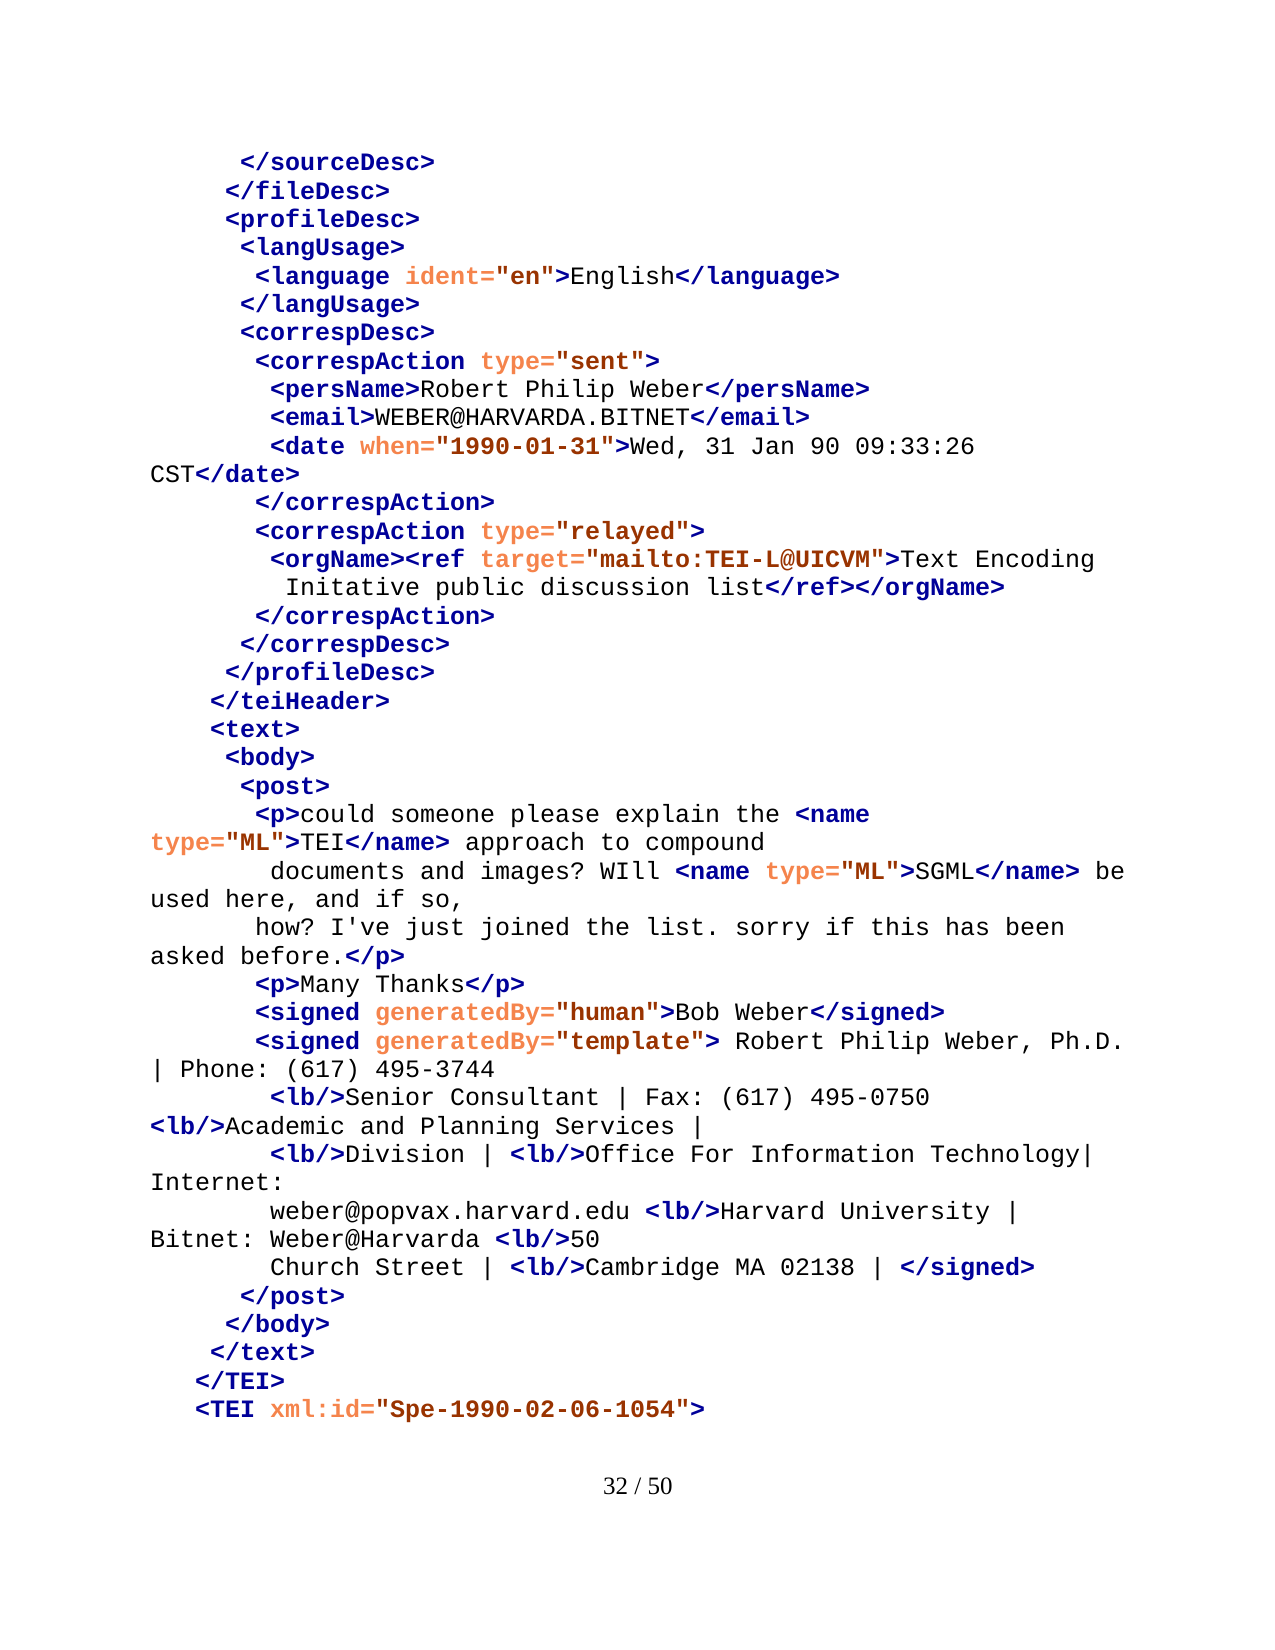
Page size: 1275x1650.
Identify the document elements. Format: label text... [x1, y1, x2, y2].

text </sourceDesc> </fileDesc> <profileDesc> <langUsage> <language ident="en">English</language> </langUsage> <correspDesc> <correspAction type="sent"> <persName>Robert Philip Weber</persName> <email>WEBER@HARVARDA.BITNET</email> <date when="1990-01-31">Wed, 31 Jan 90 09:33:26 CST</date> </correspAction> <correspAction type="relayed"> <orgName><ref target="mailto:TEI-L@UICVM">Text Encoding Initative public discussion list</ref></orgName> </correspAction> </correspDesc> </profileDesc> </teiHeader> <text> <body> <post> <p>could someone please explain the <name type="ML">TEI</name> approach to compound documents and images? WIll <name type="ML">SGML</name> be used here, and if so, how? I've just joined the list. sorry if this has been asked before.</p> <p>Many Thanks</p> <signed generatedBy="human">Bob Weber</signed> <signed generatedBy="template"> Robert Philip Weber, Ph.D. | Phone: (617) 495-3744 <lb/>Senior Consultant | Fax: (617) 495-0750 <lb/>Academic and Planning Services | <lb/>Division | <lb/>Office For Information Technology| Internet: weber@popvax.harvard.edu <lb/>Harvard University | Bitnet: Weber@Harvarda <lb/>50 Church Street | <lb/>Cambridge MA 02138 | </signed> </post> </body> </text> </TEI> <TEI xml:id="Spe-1990-02-06-1054"> [150, 150, 1125, 1425]
